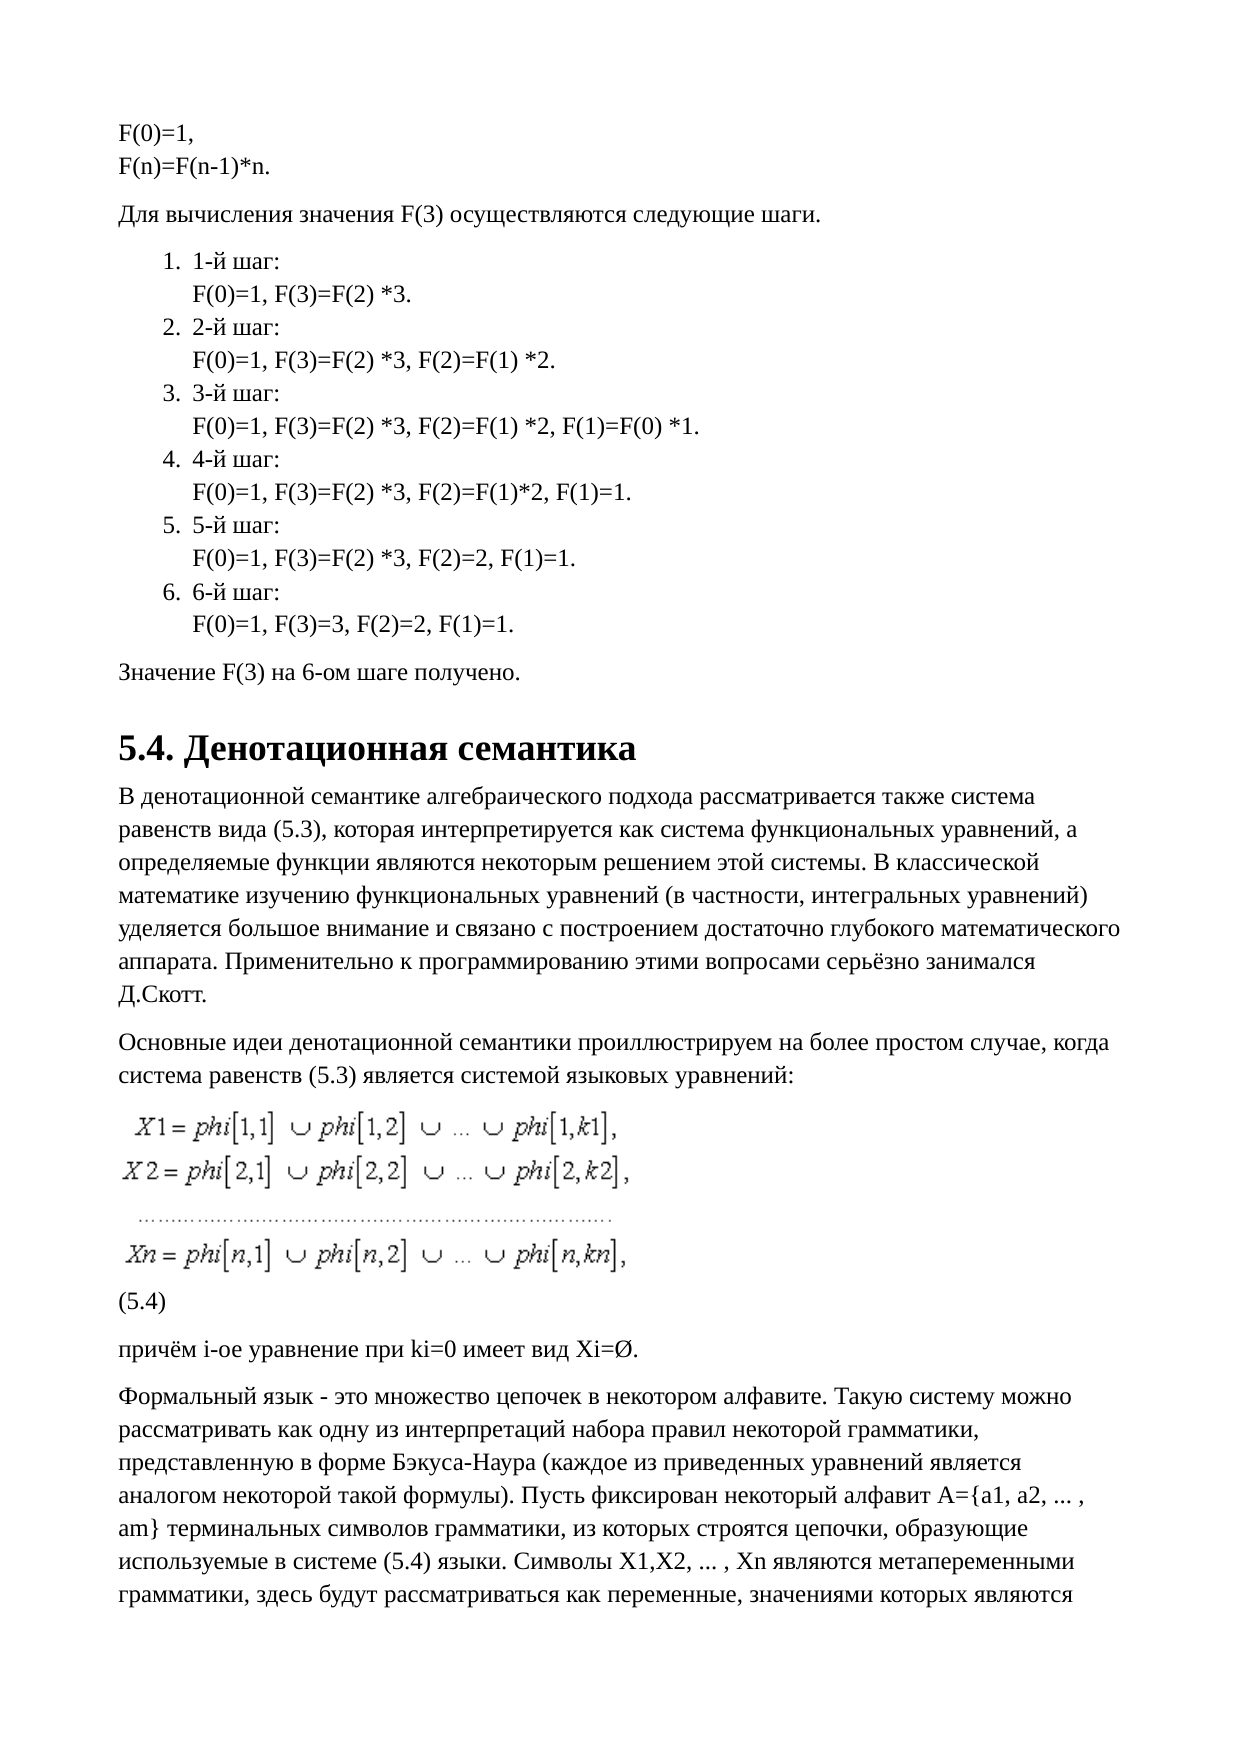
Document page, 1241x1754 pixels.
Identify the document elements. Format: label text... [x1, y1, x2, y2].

list 5-й шаг: [162, 511, 1122, 539]
text причём i-ое уравнение при ki=0 имеет вид Xi=Ø. [118, 1334, 1122, 1362]
list 6-й шаг: [162, 577, 1122, 605]
text Для вычисления значения F(3) осуществляются следующие шаги. [118, 199, 1122, 227]
list 3-й шаг: [162, 378, 1122, 407]
list 4-й шаг: [162, 444, 1122, 473]
list F(0)=1, F(3)=F(2) *3, F(2)=F(1) *2, F(1)=F(0) *1. [162, 411, 1122, 440]
list F(0)=1, F(3)=F(2) *3, F(2)=F(1) *2. [162, 345, 1122, 374]
text В денотационной семантике алгебраического подхода рассматривается также система равенств вида (5.3), которая интерпретируется как система функциональных уравнений, а определяемые функции являются некоторым решением этой системы. В классической математике изучению функциональных уравнений (в частности, интегральных уравнений) уделяется большое внимание и связано с построением достаточно глубокого математического аппарата. Применительно к программированию этими вопросами серьёзно занимался Д.Скотт. [118, 781, 1122, 1008]
text Значение F(3) на 6-ом шаге получено. [118, 657, 1122, 686]
text Основные идеи денотационной семантики проиллюстрируем на более простом случае, когда система равенств (5.3) является системой языковых уравнений: [118, 1027, 1122, 1089]
subtitle 5.4. Денотационная семантика [118, 726, 1122, 769]
list F(0)=1, F(3)=F(2) *3. [162, 279, 1122, 308]
list F(0)=1, F(3)=F(2) *3, F(2)=2, F(1)=1. [162, 543, 1122, 572]
text Формальный язык - это множество цепочек в некотором алфавите. Такую систему можно рассматривать как одну из интерпретаций набора правил некоторой грамматики, представленную в форме Бэкуса-Наура (каждое из приведенных уравнений является аналогом некоторой такой формулы). Пусть фиксирован некоторый алфавит A={a1, a2, ... , am} терминальных символов грамматики, из которых строятся цепочки, образующие используемые в системе (5.4) языки. Символы X1,X2, ... , Xn являются метапеременными грамматики, здесь будут рассматриваться как переменные, значениями которых являются [118, 1381, 1122, 1608]
text F(0)=1, F(n)=F(n-1)*n. [118, 118, 1122, 180]
text (5.4) [118, 1286, 1122, 1315]
picture [118, 1107, 636, 1277]
list F(0)=1, F(3)=F(2) *3, F(2)=F(1)*2, F(1)=1. [162, 477, 1122, 506]
list F(0)=1, F(3)=3, F(2)=2, F(1)=1. [162, 609, 1122, 638]
list 1-й шаг: [162, 246, 1122, 275]
list 2-й шаг: [162, 312, 1122, 341]
